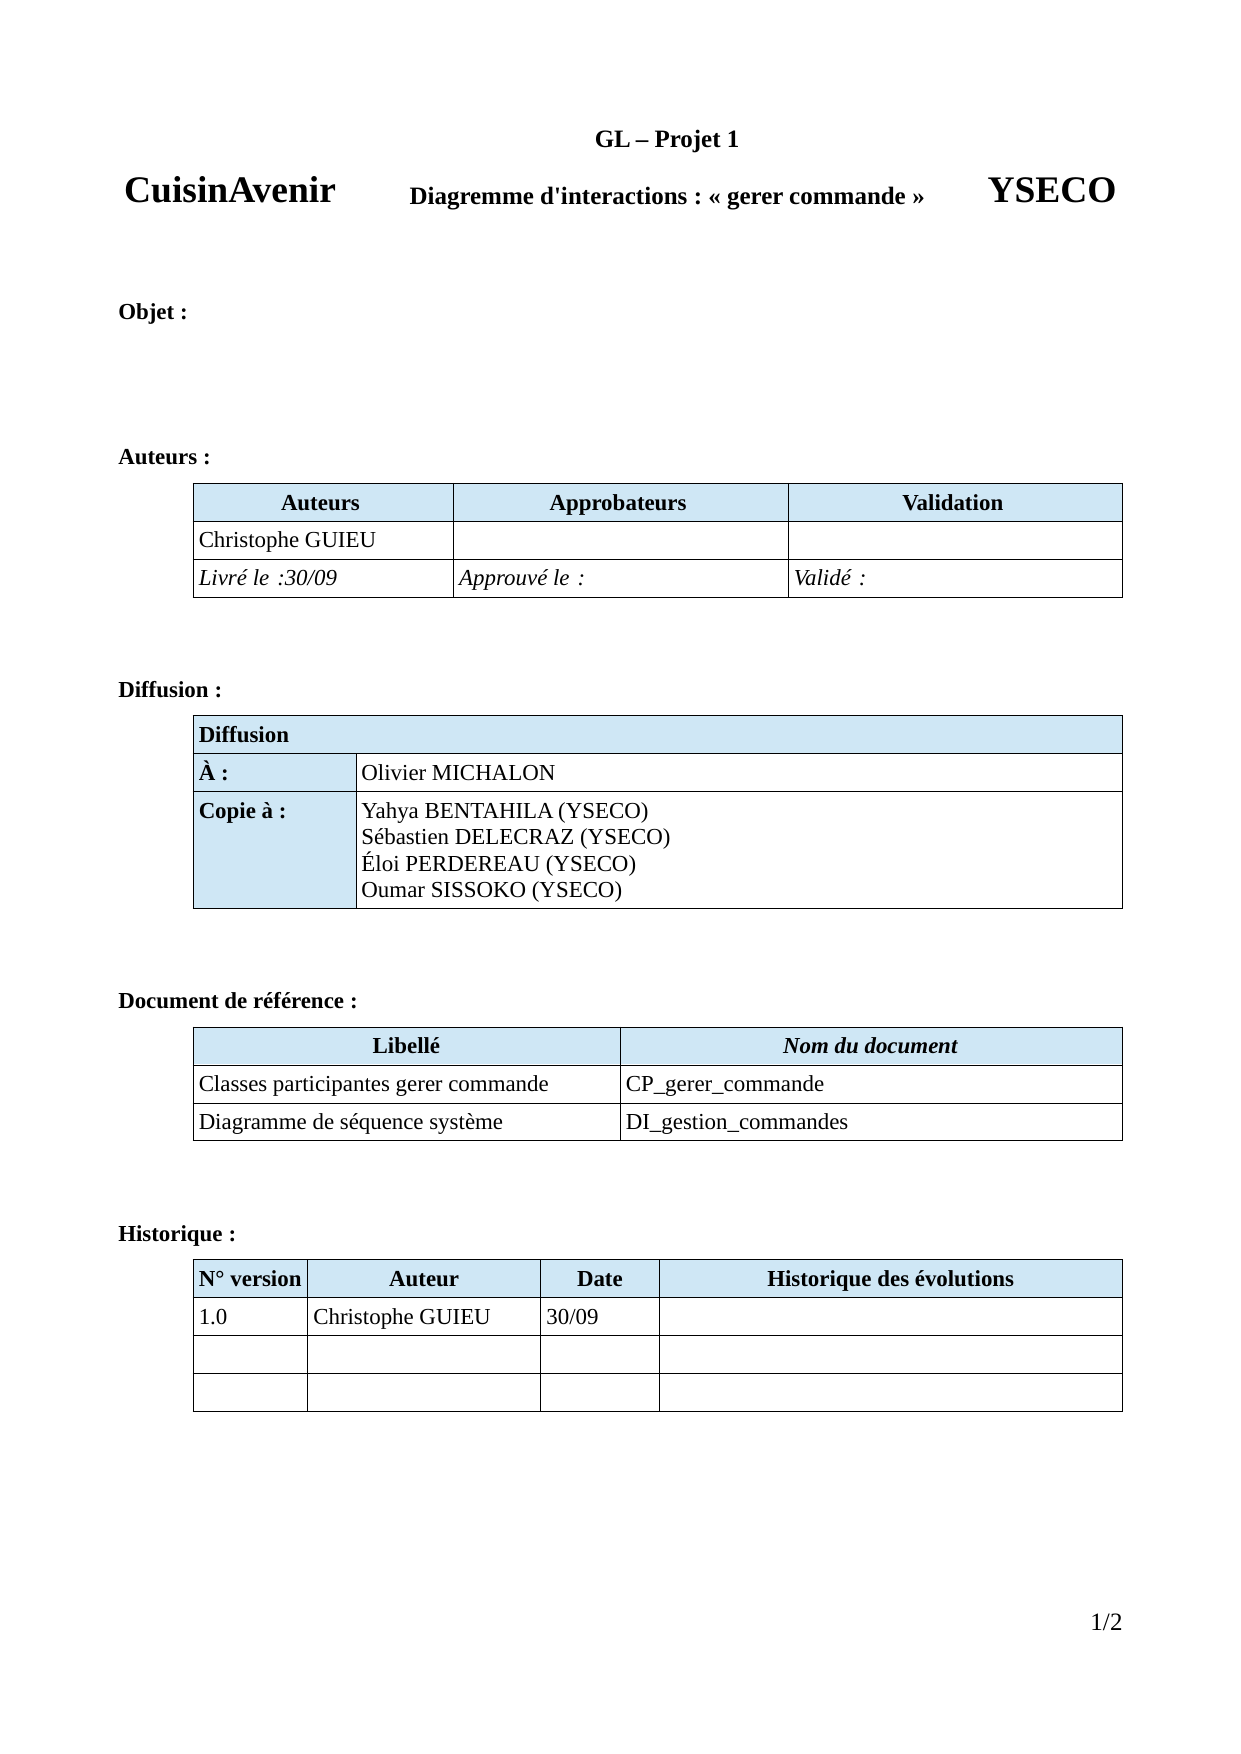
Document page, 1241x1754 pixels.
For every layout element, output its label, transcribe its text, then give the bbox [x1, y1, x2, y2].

table_cell Validé : [789, 560, 1122, 597]
table_header Libellé [194, 1028, 620, 1064]
table_header Validation [789, 484, 1122, 521]
text Diffusion : [118, 676, 1122, 702]
table_cell [789, 522, 1122, 559]
table_header N° version [194, 1260, 307, 1297]
table_cell [194, 1374, 307, 1411]
table_cell [660, 1374, 1122, 1411]
table_header CuisinAvenir [118, 118, 352, 259]
table_cell [541, 1374, 659, 1411]
table_cell 30/09 [541, 1298, 659, 1335]
table_header Historique des évolutions [660, 1260, 1122, 1297]
table_cell Olivier MICHALON [357, 754, 1122, 791]
table_header Diffusion [194, 716, 1122, 753]
table_cell CP_gerer_commande [621, 1066, 1122, 1102]
table_header Date [541, 1260, 659, 1297]
table_cell Classes participantes gerer commande [194, 1066, 620, 1102]
table_cell Christophe GUIEU [308, 1298, 540, 1335]
table_cell [660, 1298, 1122, 1335]
table_header Auteurs [194, 484, 453, 521]
table_cell [541, 1336, 659, 1373]
table_header GL – Projet 1 Diagremme d'interactions : « gerer commande » [353, 118, 981, 259]
table_cell [308, 1336, 540, 1373]
table_cell 1.0 [194, 1298, 307, 1335]
table_cell [308, 1374, 540, 1411]
text Objet : [118, 298, 1122, 325]
table_cell Livré le :30/09 [194, 560, 453, 597]
table_header YSECO [981, 118, 1122, 259]
text Auteurs : [118, 443, 1122, 470]
table_cell [454, 522, 788, 559]
text Document de référence : [118, 987, 1122, 1013]
table_cell [660, 1336, 1122, 1373]
table_header Nom du document [621, 1028, 1122, 1064]
table_cell Approuvé le : [454, 560, 788, 597]
table_cell Copie à : [194, 792, 356, 908]
table_cell DI_gestion_commandes [621, 1104, 1122, 1140]
table_cell Diagramme de séquence système [194, 1104, 620, 1140]
table_header Auteur [308, 1260, 540, 1297]
table_header Approbateurs [454, 484, 788, 521]
table_cell Yahya BENTAHILA (YSECO) Sébastien DELECRAZ (YSECO) Éloi PERDEREAU (YSECO) Oumar SISSOKO (YSECO) [357, 792, 1122, 908]
table_cell Christophe GUIEU [194, 522, 453, 559]
table_cell [194, 1336, 307, 1373]
table_cell À : [194, 754, 356, 791]
text Historique : [118, 1219, 1122, 1246]
